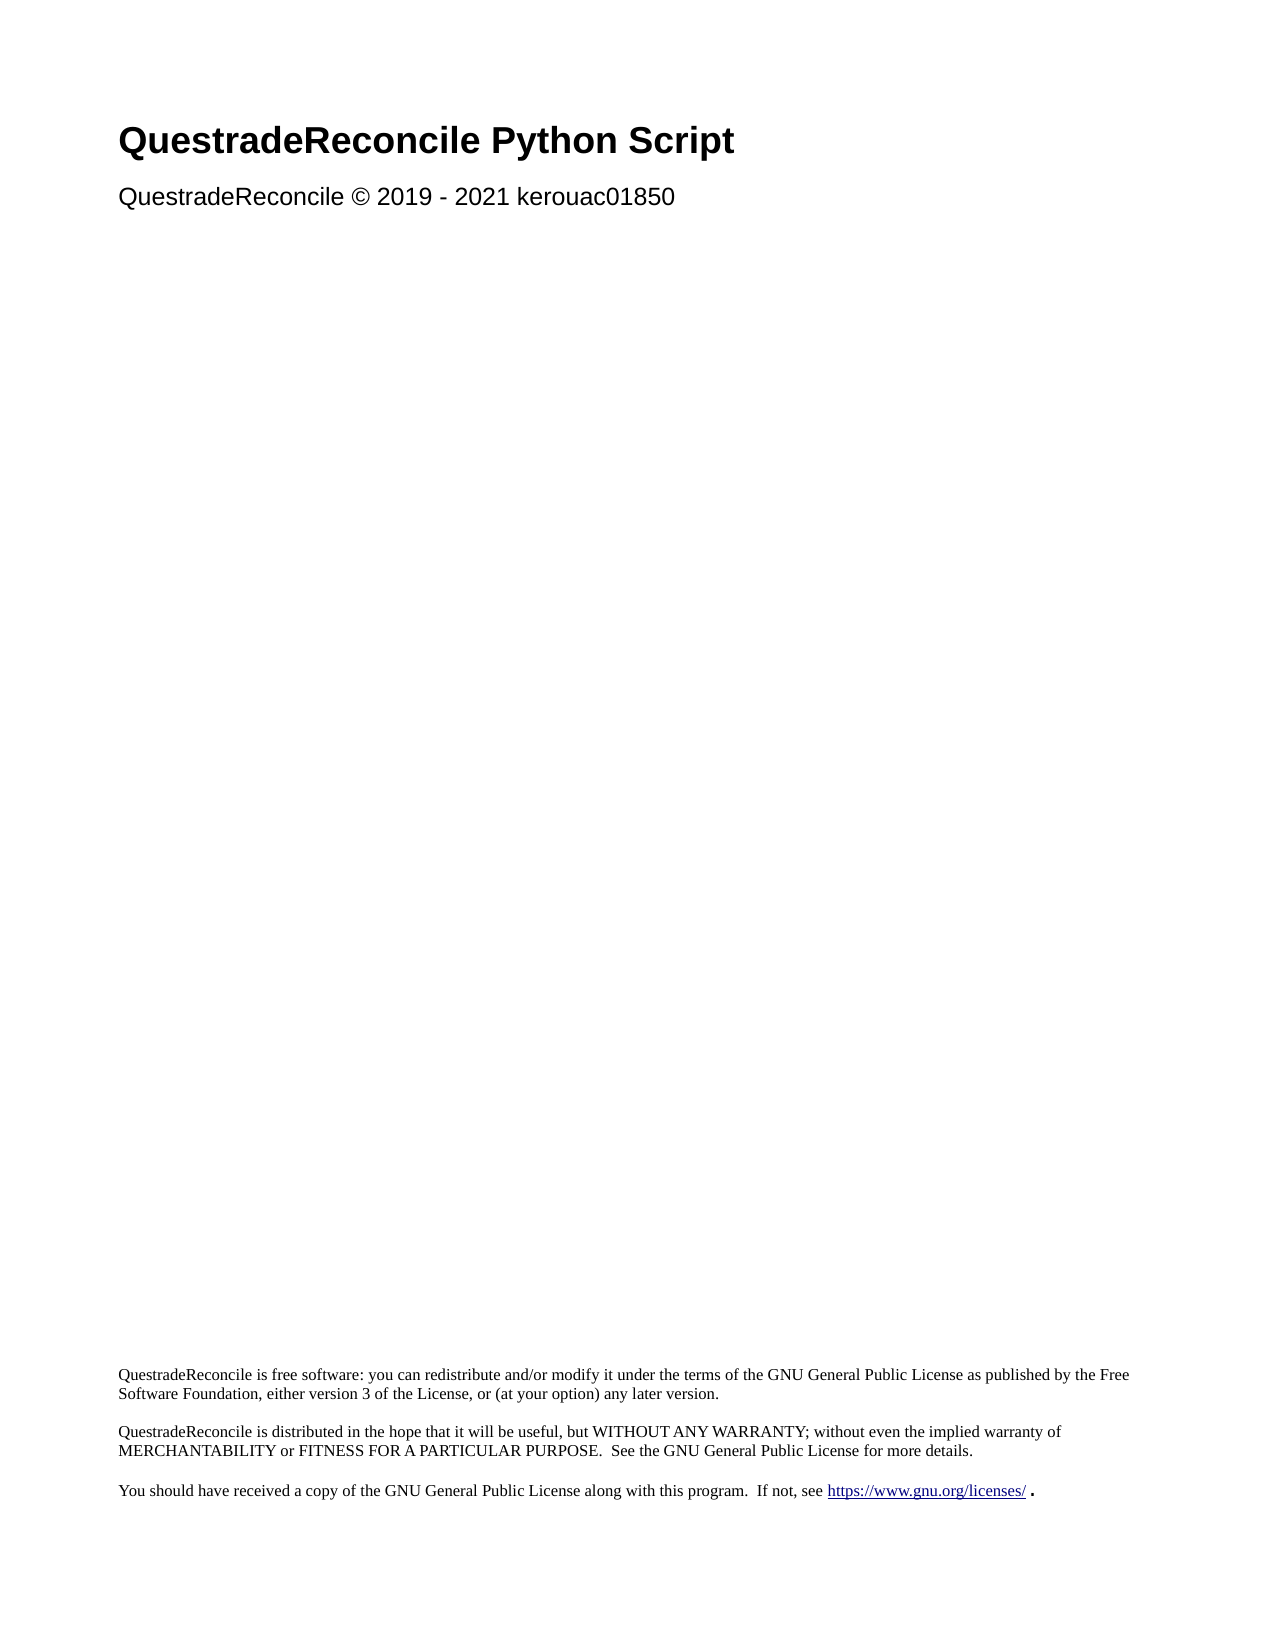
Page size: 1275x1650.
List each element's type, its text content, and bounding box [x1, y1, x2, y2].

text QuestradeReconcile Python Script [118, 118, 1157, 161]
subtitle QuestradeReconcile © 2019 - 2021 kerouac01850 [118, 182, 1157, 211]
